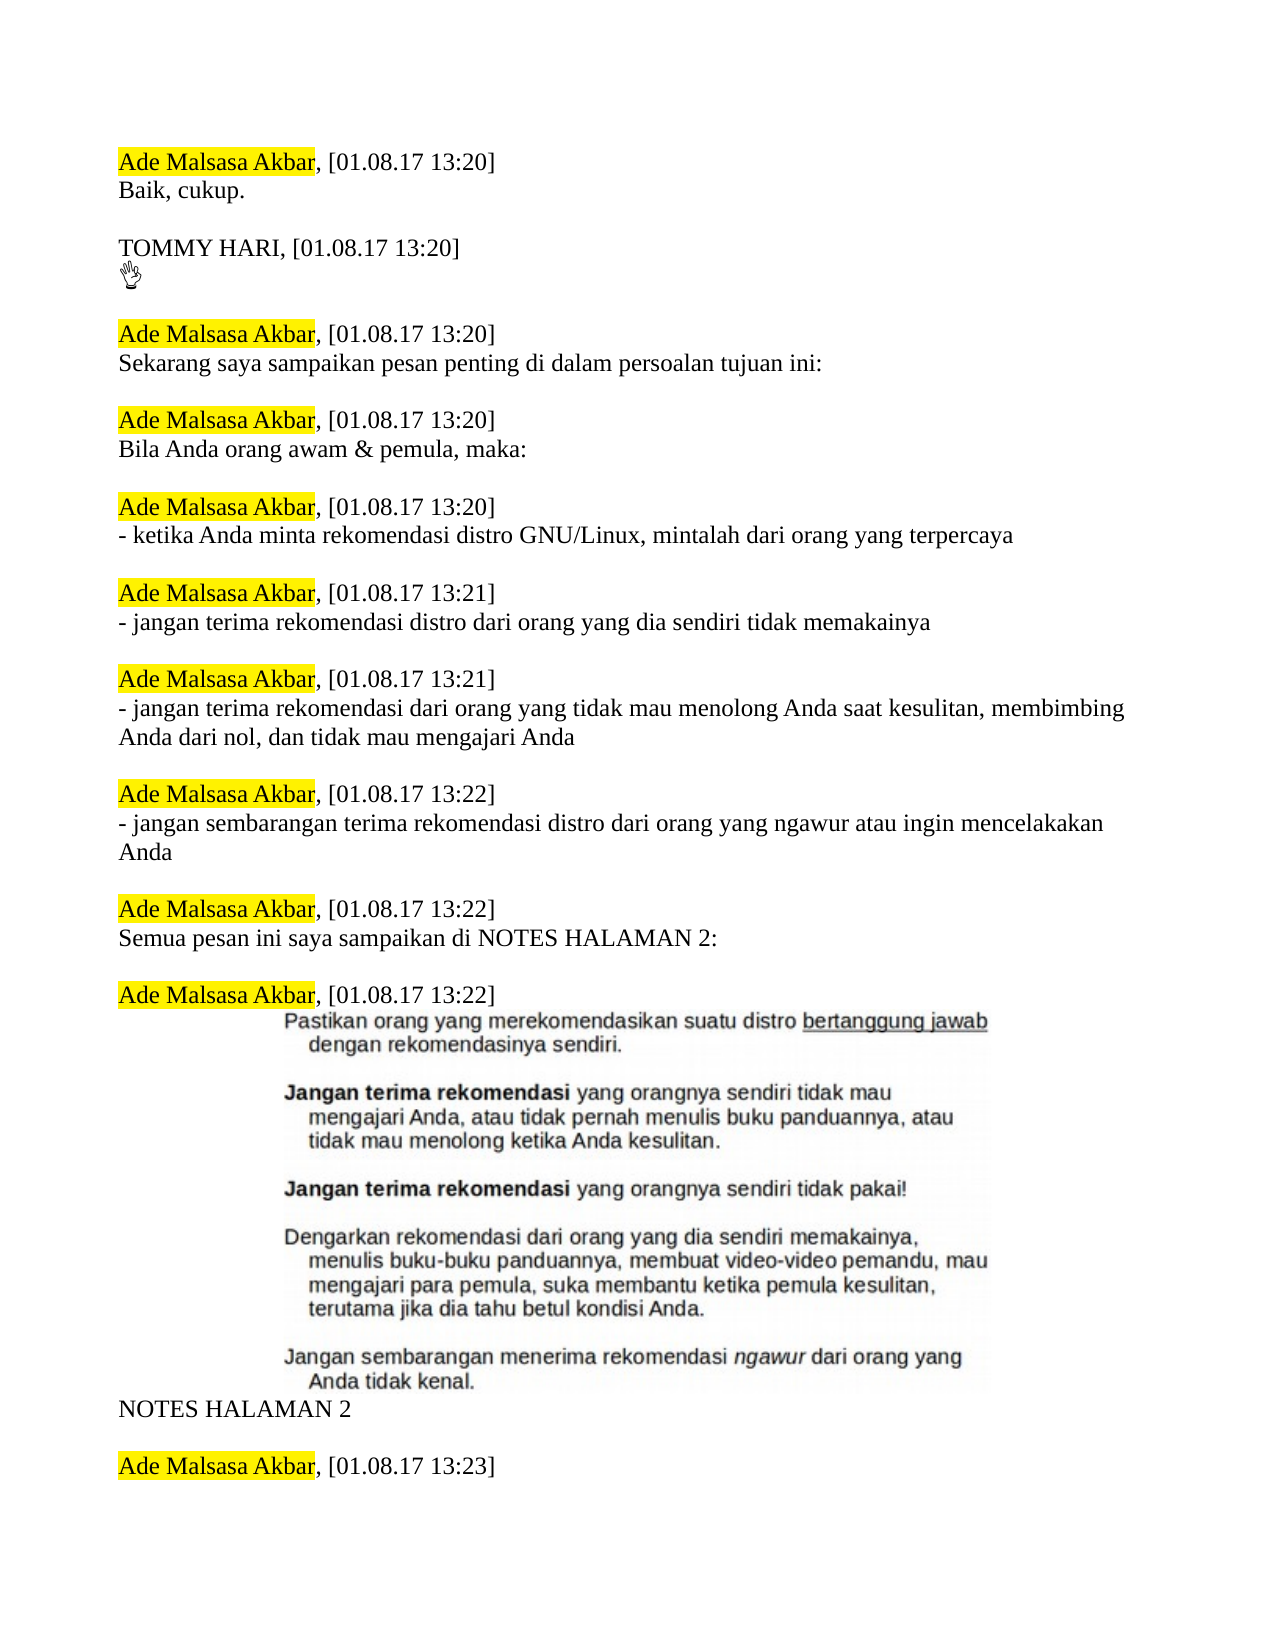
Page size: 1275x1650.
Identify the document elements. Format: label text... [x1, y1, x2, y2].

text Ade Malsasa Akbar, [01.08.17 13:20] [118, 319, 1157, 348]
text TOMMY HARI, [01.08.17 13:20] [118, 233, 1157, 262]
text Baik, cukup. [118, 176, 1157, 204]
text NOTES HALAMAN 2 [118, 1009, 1157, 1422]
text Ade Malsasa Akbar, [01.08.17 13:22] [118, 779, 1157, 808]
text Ade Malsasa Akbar, [01.08.17 13:21] [118, 578, 1157, 607]
text Semua pesan ini saya sampaikan di NOTES HALAMAN 2: [118, 923, 1157, 952]
text 👌 [118, 262, 1157, 291]
text Ade Malsasa Akbar, [01.08.17 13:23] [118, 1451, 1157, 1480]
text Ade Malsasa Akbar, [01.08.17 13:22] [118, 981, 1157, 1009]
text Ade Malsasa Akbar, [01.08.17 13:20] [118, 492, 1157, 521]
text - jangan terima rekomendasi dari orang yang tidak mau menolong Anda saat kesulitan, membimbing Anda dari nol, dan tidak mau mengajari Anda [118, 693, 1157, 751]
text Ade Malsasa Akbar, [01.08.17 13:21] [118, 664, 1157, 693]
text Sekarang saya sampaikan pesan penting di dalam persoalan tujuan ini: [118, 348, 1157, 377]
text Ade Malsasa Akbar, [01.08.17 13:20] [118, 147, 1157, 176]
text - ketika Anda minta rekomendasi distro GNU/Linux, mintalah dari orang yang terpercaya [118, 521, 1157, 549]
text Ade Malsasa Akbar, [01.08.17 13:20] [118, 406, 1157, 434]
text - jangan sembarangan terima rekomendasi distro dari orang yang ngawur atau ingin mencelakakan Anda [118, 808, 1157, 866]
text Ade Malsasa Akbar, [01.08.17 13:22] [118, 894, 1157, 923]
text - jangan terima rekomendasi distro dari orang yang dia sendiri tidak memakainya [118, 607, 1157, 636]
text Bila Anda orang awam & pemula, maka: [118, 434, 1157, 463]
picture [283, 1009, 992, 1394]
